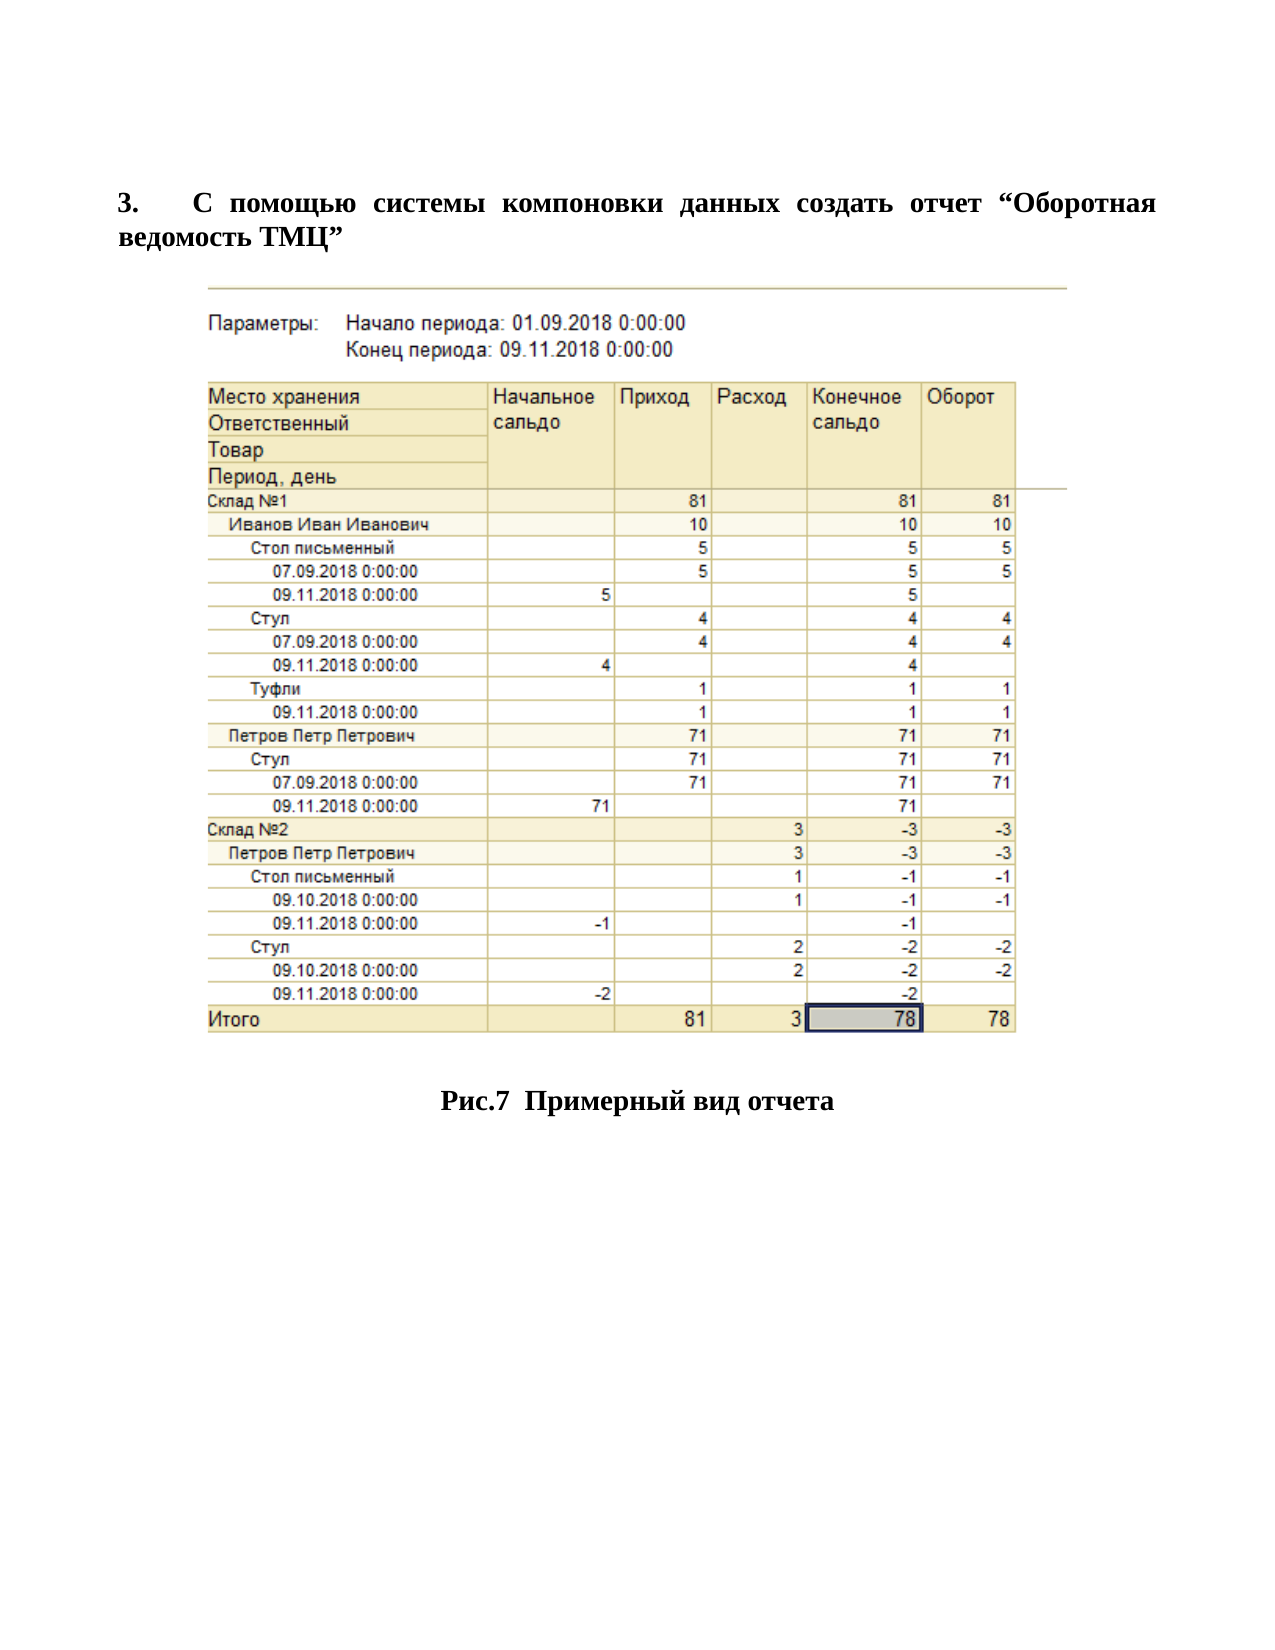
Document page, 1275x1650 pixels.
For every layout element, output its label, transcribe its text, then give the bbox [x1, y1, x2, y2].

text Рис.7 Примерный вид отчета [118, 1083, 1157, 1116]
list С помощью системы компоновки данных создать отчет “Оборотная ведомость ТМЦ” [117, 185, 1157, 252]
